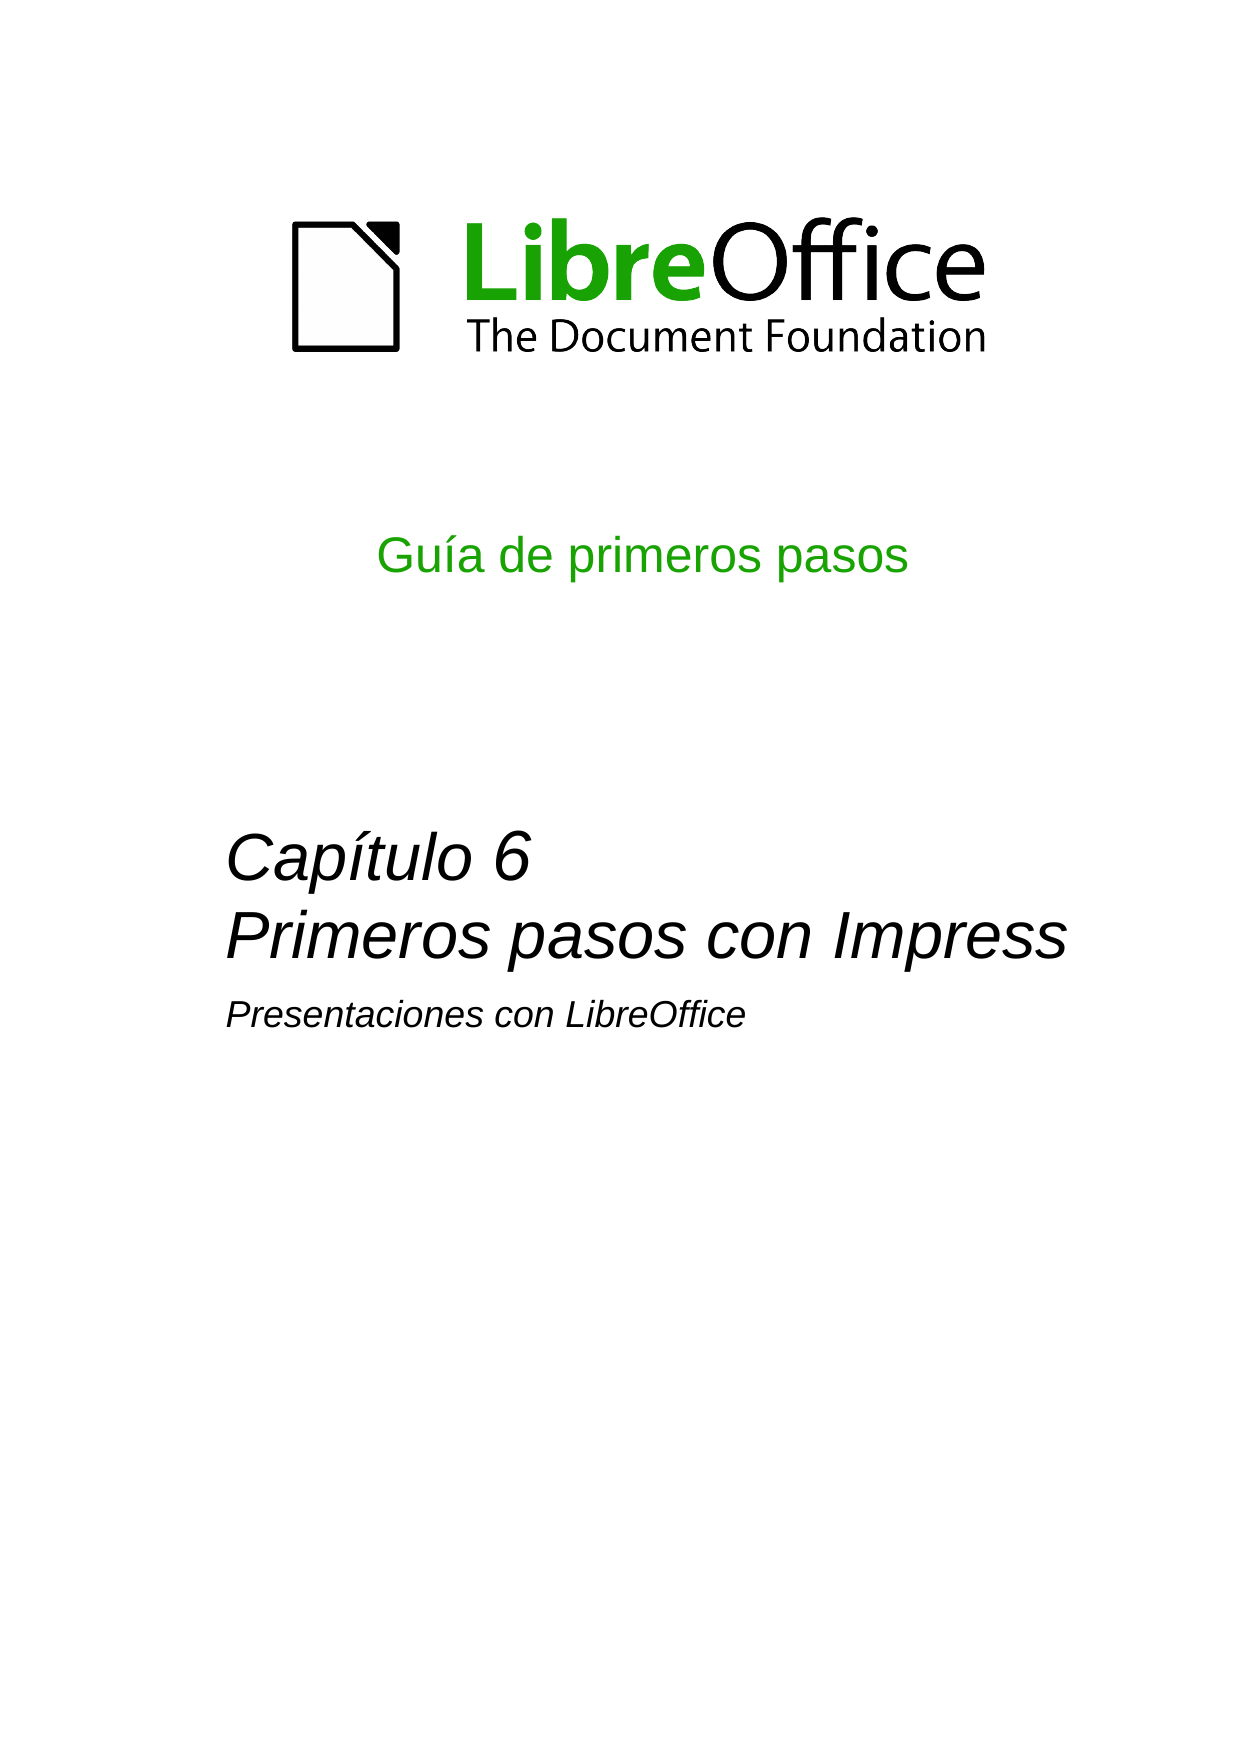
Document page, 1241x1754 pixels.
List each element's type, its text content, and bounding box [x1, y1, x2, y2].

subtitle Capítulo 6 Primeros pasos con Impress [188, 814, 1098, 972]
text Guía de primeros pasos [188, 526, 1098, 583]
picture [250, 186, 1035, 387]
subtitle Presentaciones con LibreOffice [225, 992, 1098, 1035]
